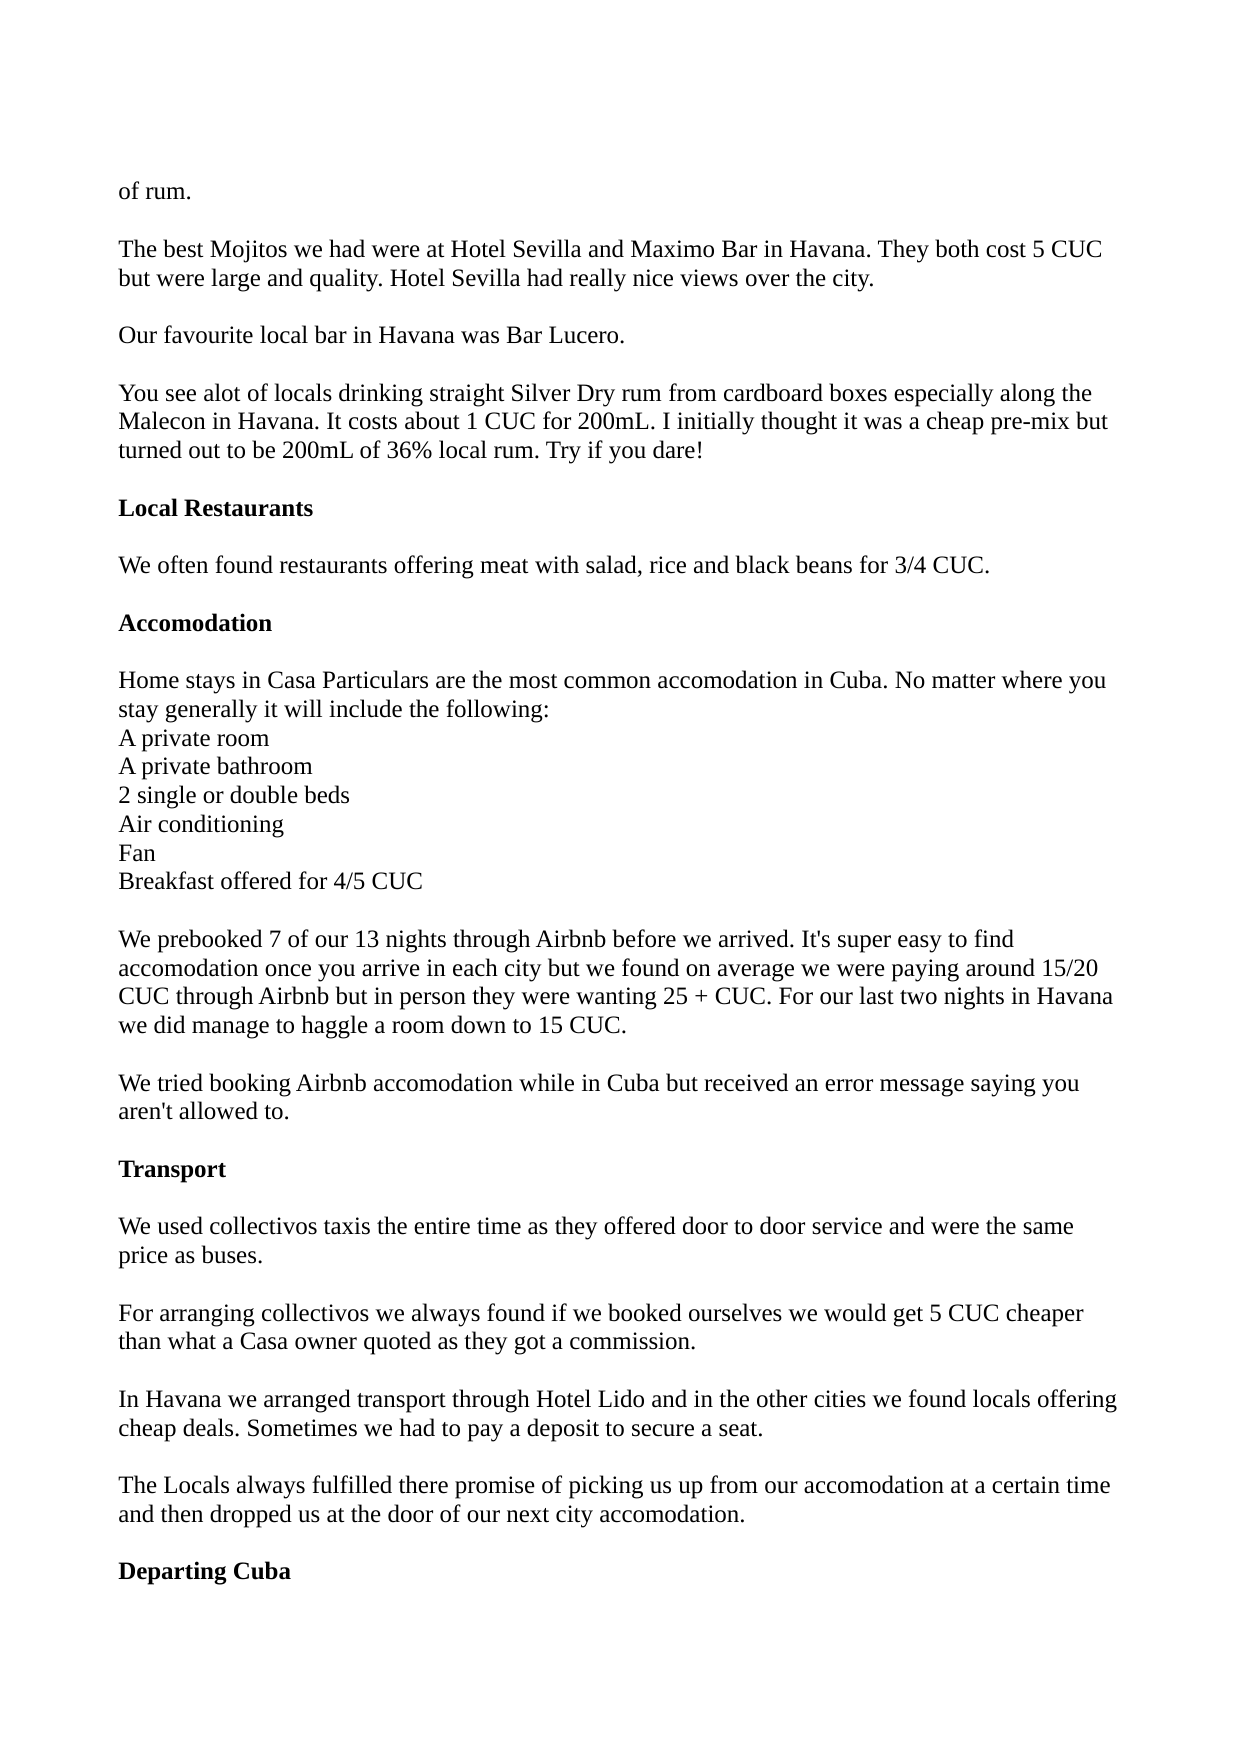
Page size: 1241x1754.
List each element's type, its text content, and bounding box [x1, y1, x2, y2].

text Departing Cuba [118, 1556, 1122, 1585]
text of rum. The best Mojitos we had were at Hotel Sevilla and Maximo Bar in Havana. They both cost 5 CUC but were large and quality. Hotel Sevilla had really nice views over the city. [118, 176, 1122, 291]
text Our favourite local bar in Havana was Bar Lucero. You see alot of locals drinking straight Silver Dry rum from cardboard boxes especially along the Malecon in Havana. It costs about 1 CUC for 200mL. I initially thought it was a cheap pre-mix but turned out to be 200mL of 36% local rum. Try if you dare! Local Restaurants We often found restaurants offering meat with salad, rice and black beans for 3/4 CUC. Accomodation Home stays in Casa Particulars are the most common accomodation in Cuba. No matter where you stay generally it will include the following: A private room A private bathroom 2 single or double beds Air conditioning Fan Breakfast offered for 4/5 CUC We prebooked 7 of our 13 nights through Airbnb before we arrived. It's super easy to find accomodation once you arrive in each city but we found on average we were paying around 15/20 CUC through Airbnb but in person they were wanting 25 + CUC. For our last two nights in Havana we did manage to haggle a room down to 15 CUC. We tried booking Airbnb accomodation while in Cuba but received an error message saying you aren't allowed to. Transport We used collectivos taxis the entire time as they offered door to door service and were the same price as buses. For arranging collectivos we always found if we booked ourselves we would get 5 CUC cheaper than what a Casa owner quoted as they got a commission. In Havana we arranged transport through Hotel Lido and in the other cities we found locals offering cheap deals. Sometimes we had to pay a deposit to secure a seat. The Locals always fulfilled there promise of picking us up from our accomodation at a certain time and then dropped us at the door of our next city accomodation. [118, 320, 1122, 1528]
